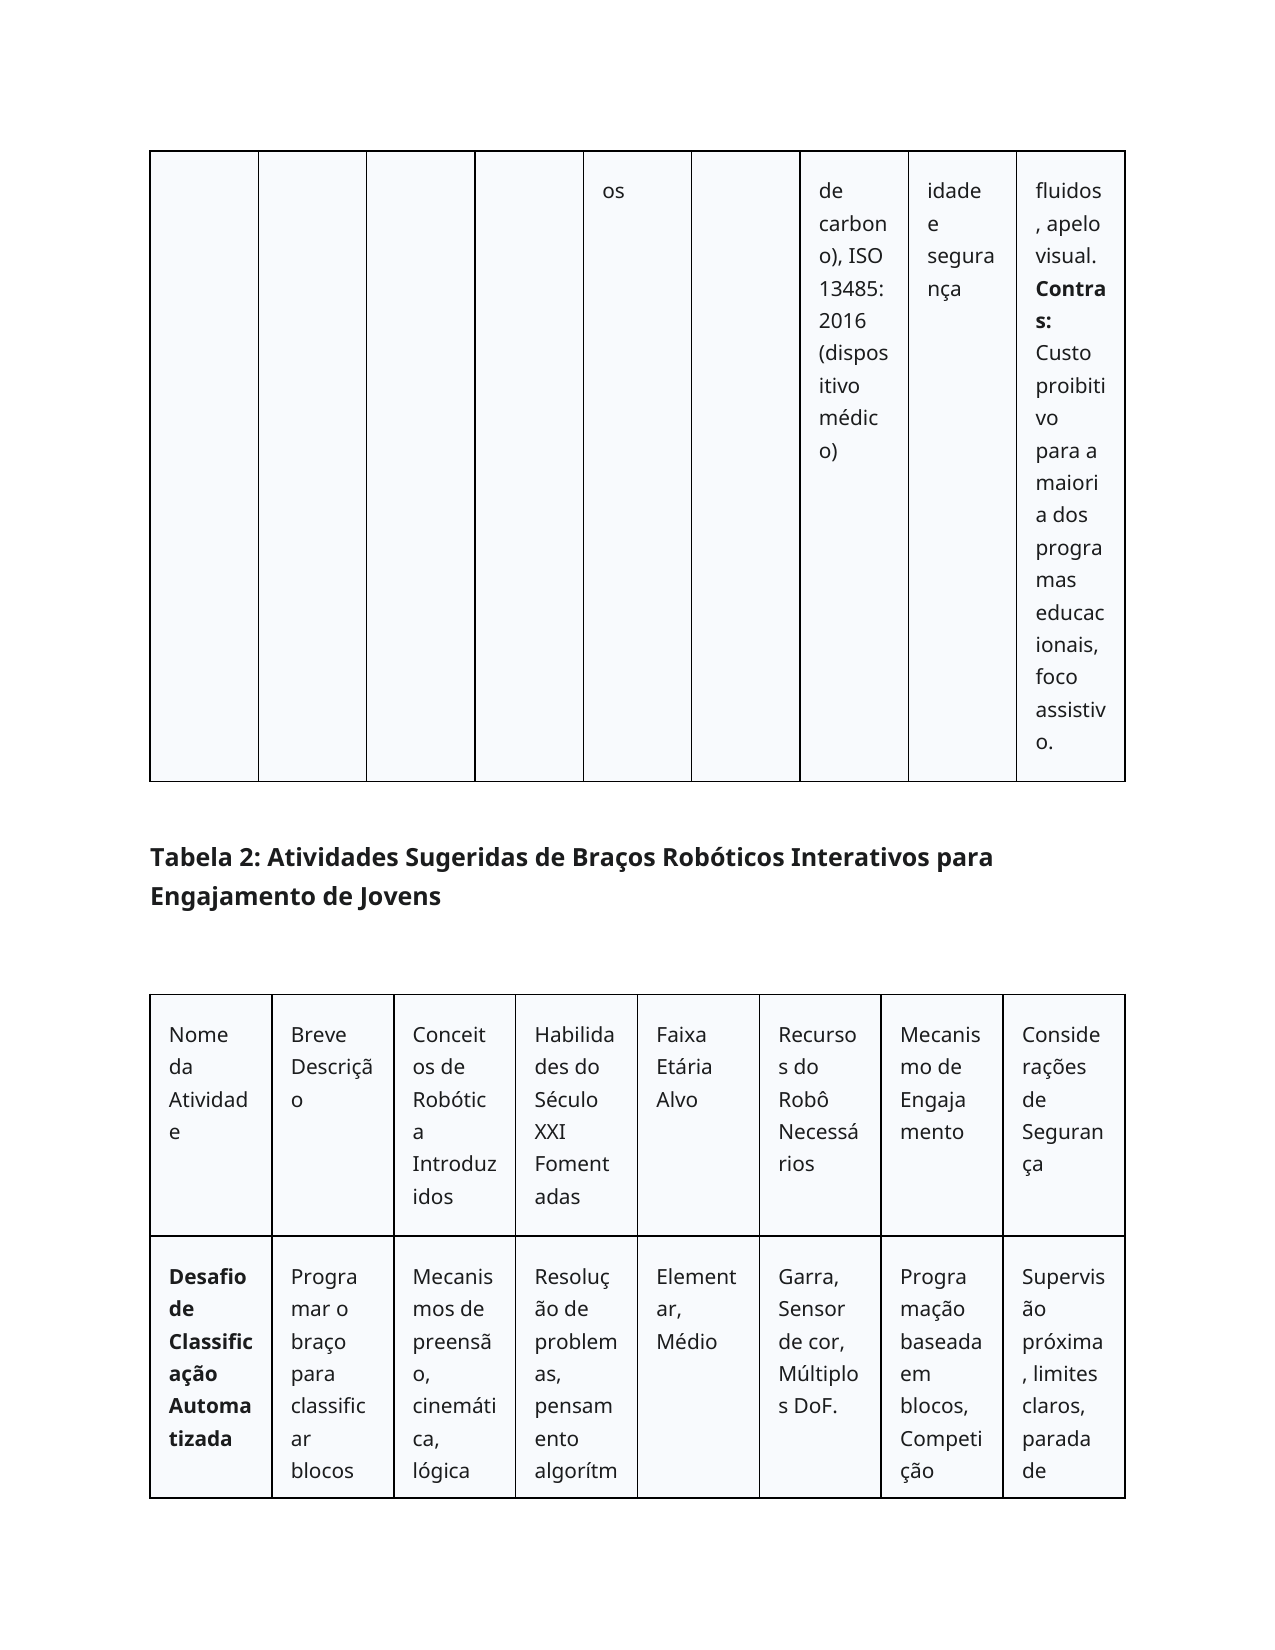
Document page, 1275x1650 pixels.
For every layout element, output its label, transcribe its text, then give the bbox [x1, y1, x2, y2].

table_cell Resolução de problemas, pensamento algorítm [516, 1237, 637, 1497]
table_cell os [584, 152, 691, 781]
table_header Faixa Etária Alvo [638, 995, 759, 1235]
table_header Habilidades do Século XXI Fomentadas [516, 995, 637, 1235]
table_cell Mecanismos de preensão, cinemática, lógica [395, 1237, 515, 1497]
table_cell [476, 152, 583, 781]
table_cell fluidos, apelo visual. Contras: Custo proibitivo para a maioria dos programas educacionais, foco assistivo. [1017, 152, 1124, 781]
table_header Recursos do Robô Necessários [760, 995, 880, 1235]
table_header Conceitos de Robótica Introduzidos [395, 995, 515, 1235]
table_cell Desafio de Classificação Automatizada [151, 1237, 271, 1497]
table_header Nome da Atividade [151, 995, 271, 1235]
table_cell idade e segurança [909, 152, 1016, 781]
table_cell [692, 152, 799, 781]
table_cell [367, 152, 474, 781]
table_cell Programar o braço para classificar blocos [273, 1237, 393, 1497]
table_cell Elementar, Médio [638, 1237, 759, 1497]
table_cell de carbono), ISO 13485:2016 (dispositivo médico) [801, 152, 908, 781]
table_cell Garra, Sensor de cor, Múltiplos DoF. [760, 1237, 880, 1497]
table_cell Programação baseada em blocos, Competição [882, 1237, 1002, 1497]
table_header Breve Descrição [273, 995, 393, 1235]
table_cell [259, 152, 366, 781]
table_cell Supervisão próxima, limites claros, parada de [1004, 1237, 1124, 1497]
table_cell [151, 152, 258, 781]
table_header Mecanismo de Engajamento [882, 995, 1002, 1235]
subtitle Tabela 2: Atividades Sugeridas de Braços Robóticos Interativos para Engajamento de Jovens [150, 840, 1125, 912]
table_header Considerações de Segurança [1004, 995, 1124, 1235]
